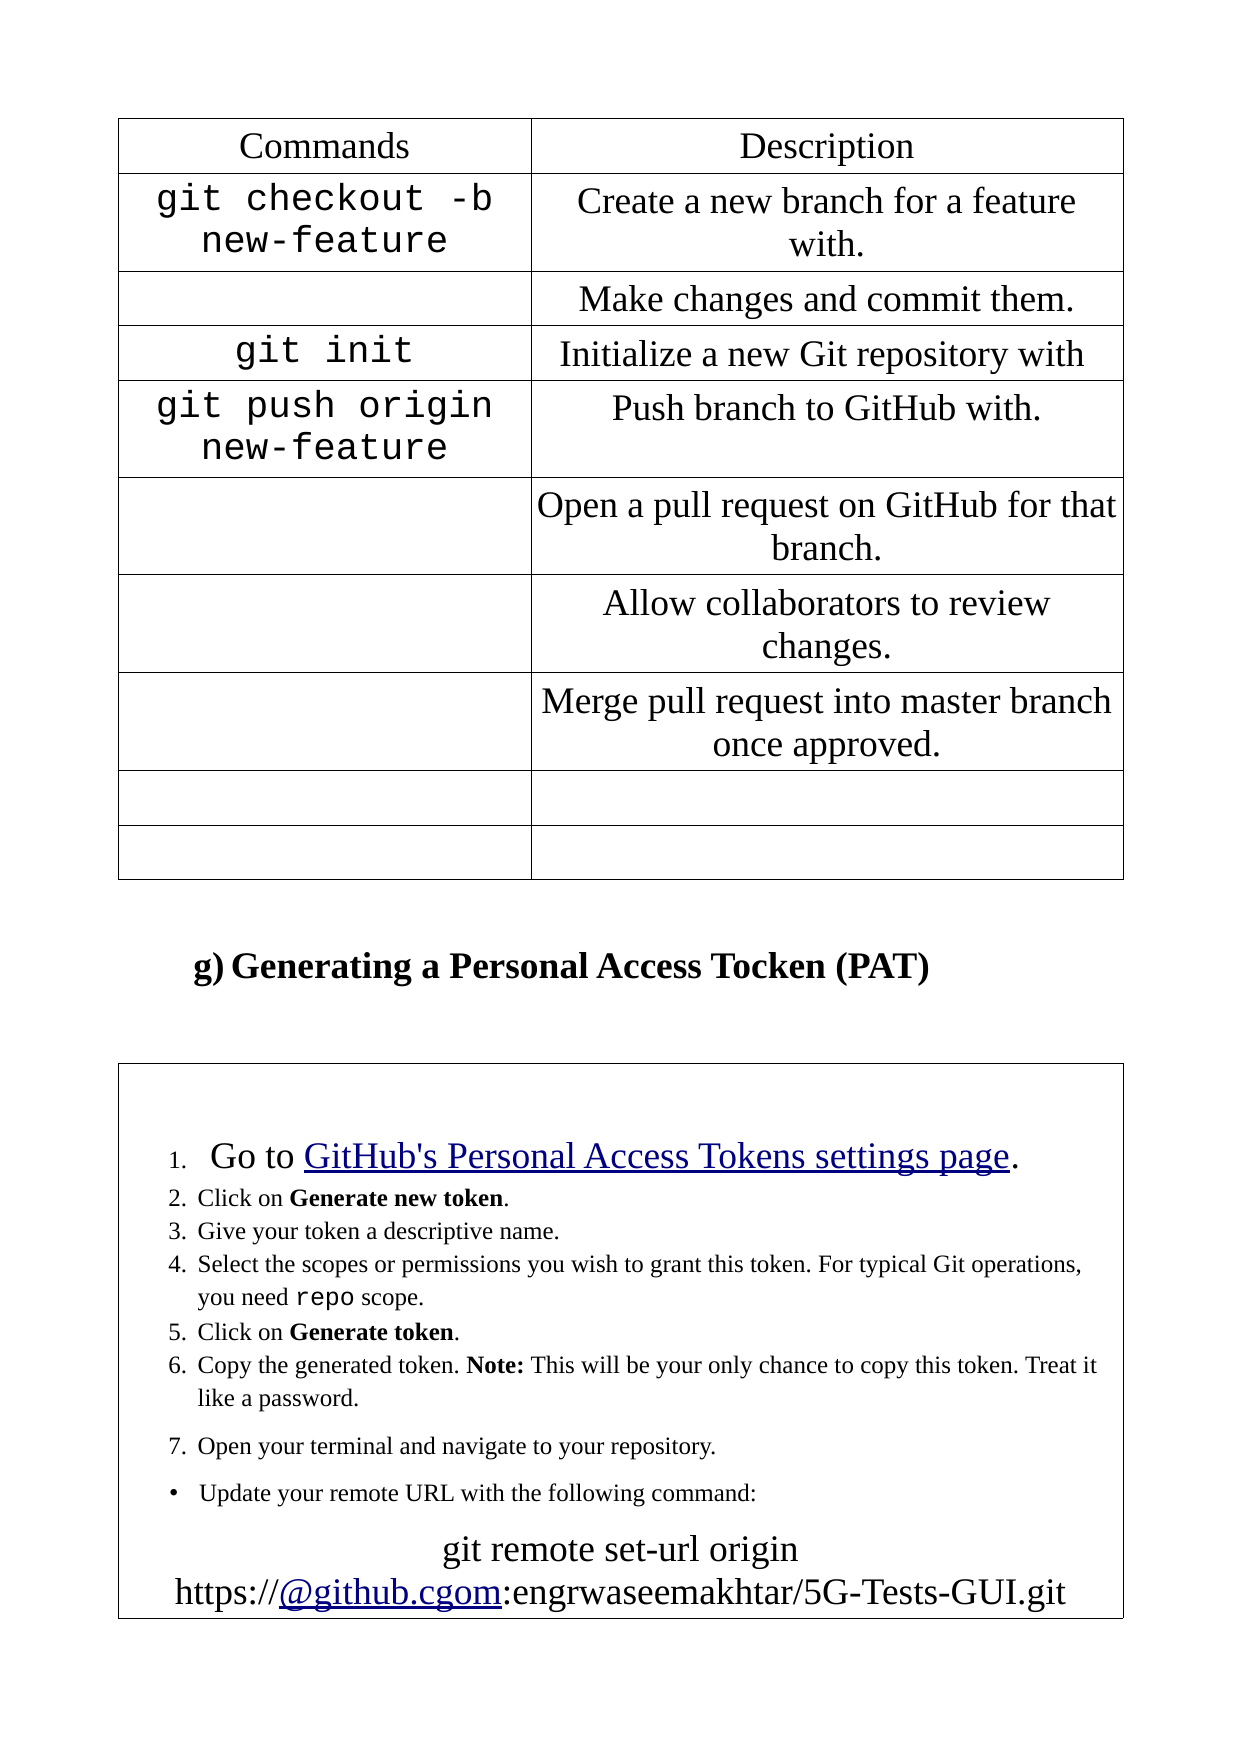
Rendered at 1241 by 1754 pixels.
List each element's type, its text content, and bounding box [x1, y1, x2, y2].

table_cell git checkout -b new-feature [119, 174, 531, 271]
table_cell Make changes and commit them. [532, 272, 1123, 325]
table_cell Open a pull request on GitHub for that branch. [532, 478, 1123, 574]
table_cell [532, 826, 1123, 879]
table_cell Push branch to GitHub with. [532, 381, 1123, 477]
table_header Commands [119, 119, 531, 173]
table_header Description [532, 119, 1123, 173]
table_cell [119, 826, 531, 879]
table_cell Merge pull request into master branch once approved. [532, 673, 1123, 770]
table_cell Create a new branch for a feature with. [532, 174, 1123, 271]
table_cell [119, 575, 531, 672]
table_cell [119, 478, 531, 574]
table_cell [532, 771, 1123, 825]
table_cell [119, 272, 531, 325]
table_cell Initialize a new Git repository with [532, 326, 1123, 380]
table_header Go to GitHub's Personal Access Tokens settings page. Click on Generate new token. Give your token a descriptive name. Select the scopes or permissions you wish to grant this token. For typical Git operations, you need repo scope. Click on Generate token. Copy the generated token. Note: This will be your only chance to copy this token. Treat it like a password. Open your terminal and navigate to your repository. Update your remote URL with the following command: git remote set-url origin https://@github.cgom:engrwaseemakhtar/5G-Tests-GUI.git Open your terminal and navigate to your repository. Now you can push your changes using: git push -u origin master [119, 1064, 1123, 1618]
table_cell git init [119, 326, 531, 380]
table_cell [119, 771, 531, 825]
table_cell git push origin new-feature [119, 381, 531, 477]
table_cell Allow collaborators to review changes. [532, 575, 1123, 672]
table_cell [119, 673, 531, 770]
subtitle Generating a Personal Access Tocken (PAT) [193, 943, 1122, 987]
